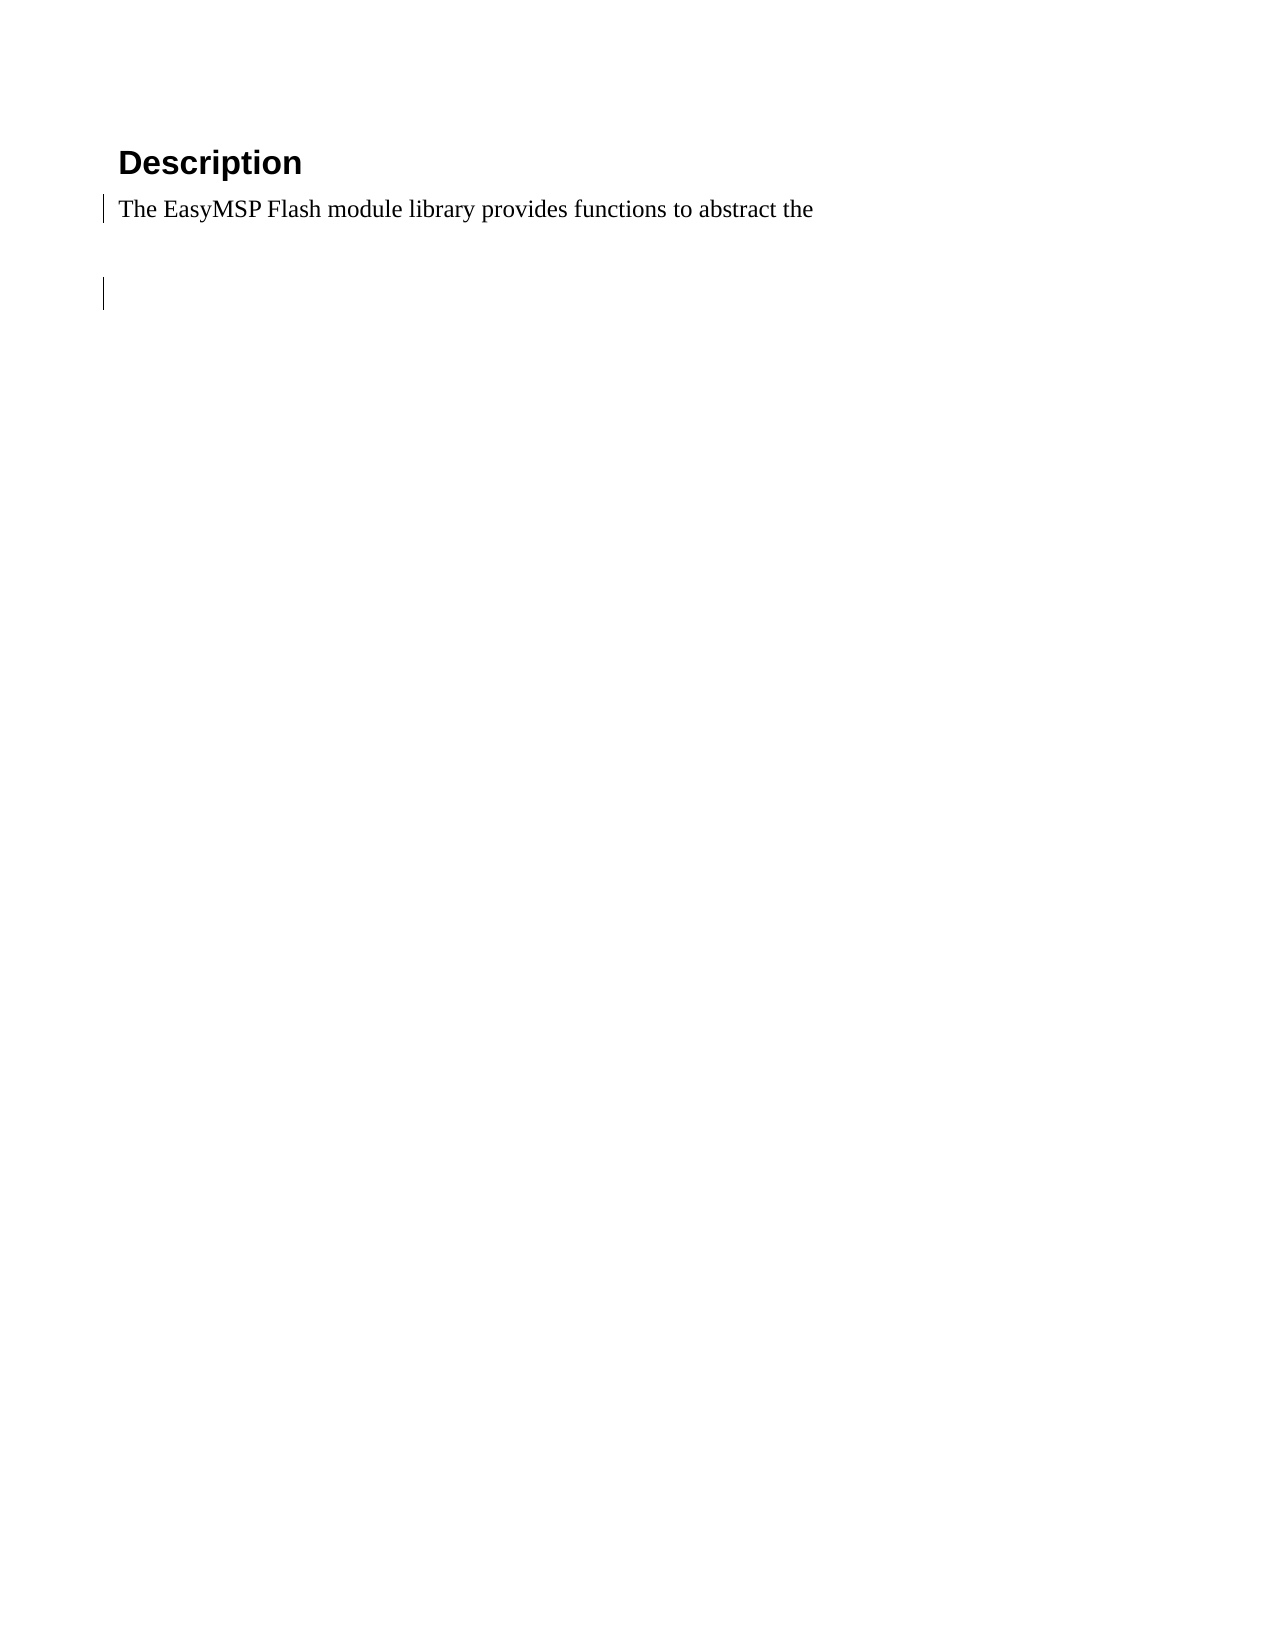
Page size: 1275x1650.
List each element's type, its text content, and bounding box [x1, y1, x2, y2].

subtitle Description [118, 143, 1157, 182]
text The EasyMSP Flash module library provides functions to abstract the [118, 194, 1157, 223]
